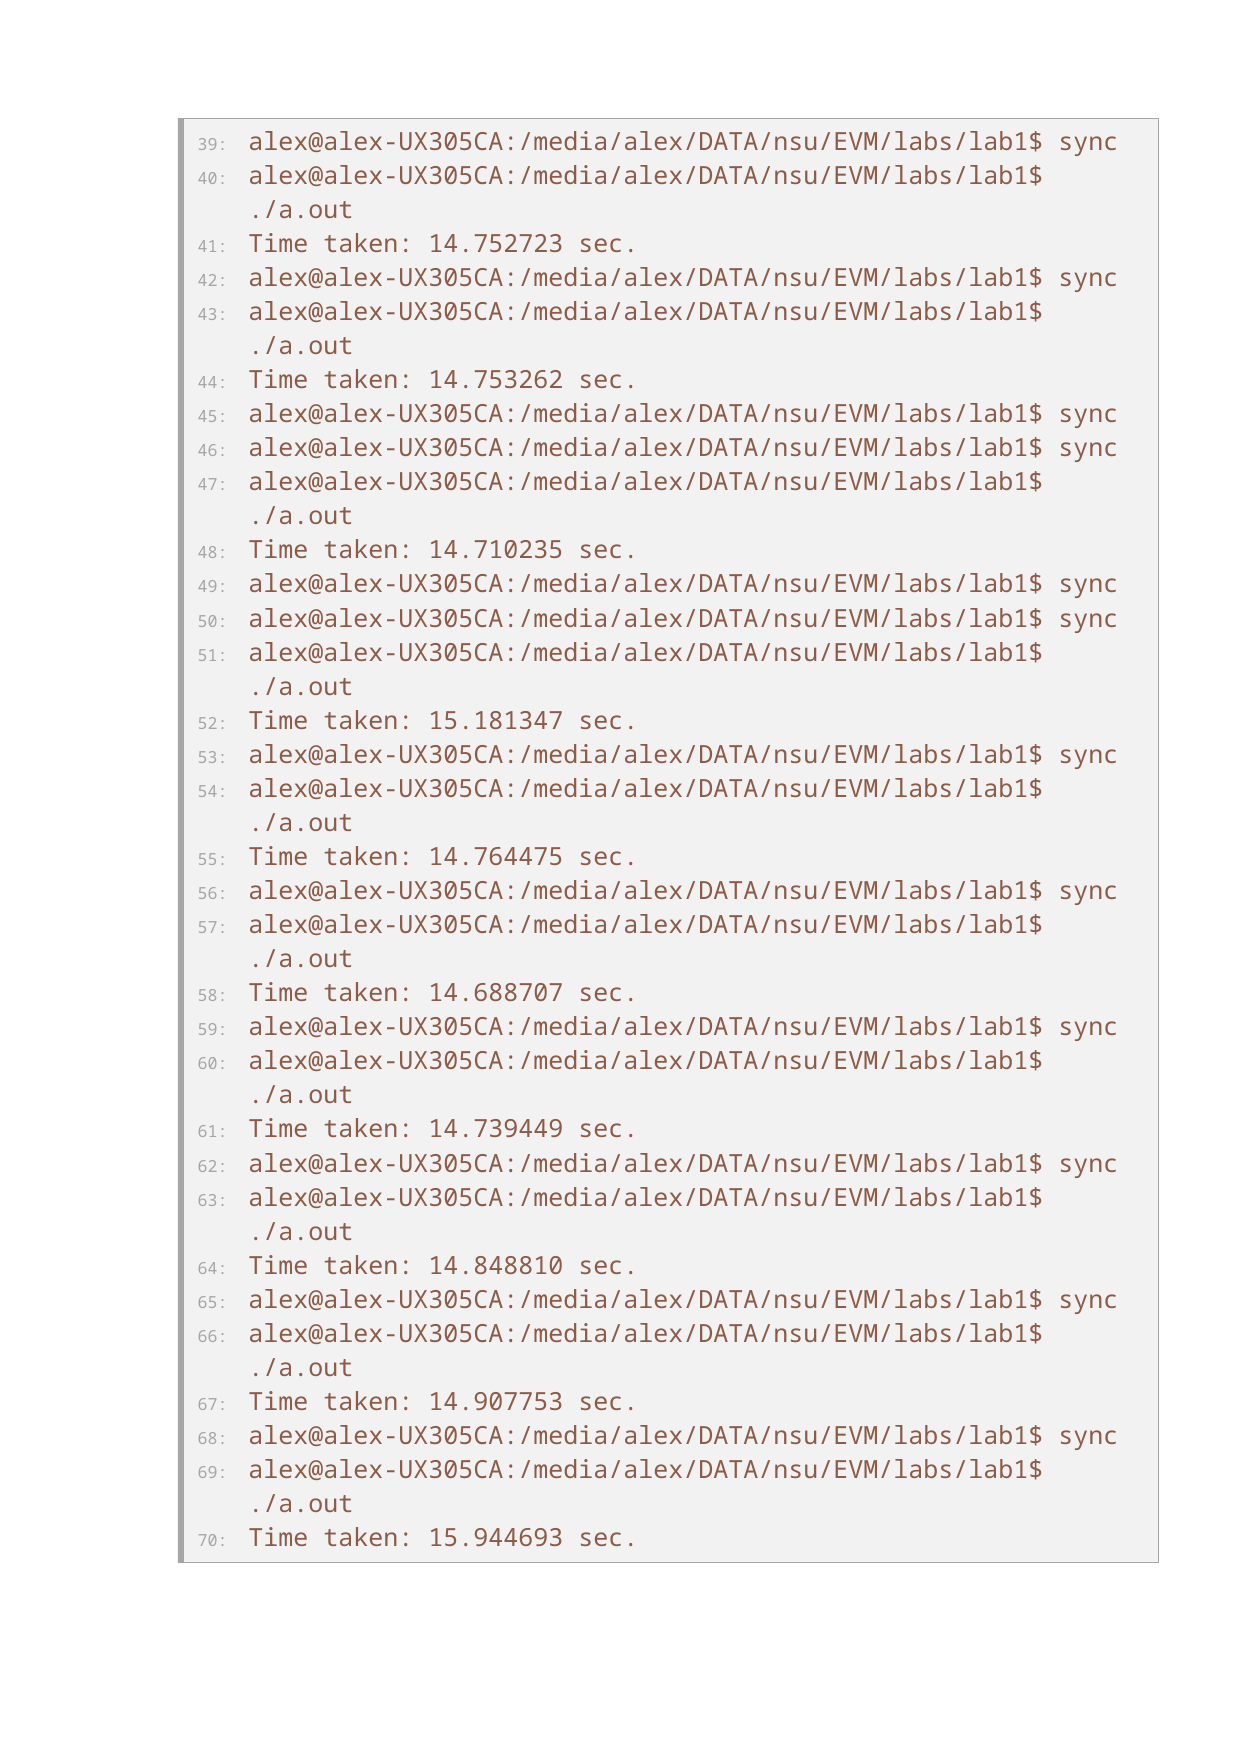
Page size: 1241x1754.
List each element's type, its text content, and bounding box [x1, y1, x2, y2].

list alex@alex-UX305CA:/media/alex/DATA/nsu/EVM/labs/lab1$ ./a.out [184, 459, 1158, 527]
list alex@alex-UX305CA:/media/alex/DATA/nsu/EVM/labs/lab1$ sync [184, 595, 1158, 629]
list Time taken: 14.907753 sec. [184, 1378, 1158, 1412]
list alex@alex-UX305CA:/media/alex/DATA/nsu/EVM/labs/lab1$ ./a.out [184, 1174, 1158, 1242]
list alex@alex-UX305CA:/media/alex/DATA/nsu/EVM/labs/lab1$ ./a.out [184, 1447, 1158, 1515]
list alex@alex-UX305CA:/media/alex/DATA/nsu/EVM/labs/lab1$ sync [184, 119, 1158, 152]
list alex@alex-UX305CA:/media/alex/DATA/nsu/EVM/labs/lab1$ ./a.out [184, 765, 1158, 833]
list Time taken: 15.181347 sec. [184, 697, 1158, 731]
list alex@alex-UX305CA:/media/alex/DATA/nsu/EVM/labs/lab1$ ./a.out [184, 902, 1158, 970]
list alex@alex-UX305CA:/media/alex/DATA/nsu/EVM/labs/lab1$ sync [184, 1412, 1158, 1447]
list alex@alex-UX305CA:/media/alex/DATA/nsu/EVM/labs/lab1$ ./a.out [184, 288, 1158, 357]
list Time taken: 14.739449 sec. [184, 1106, 1158, 1140]
list alex@alex-UX305CA:/media/alex/DATA/nsu/EVM/labs/lab1$ ./a.out [184, 1310, 1158, 1378]
list alex@alex-UX305CA:/media/alex/DATA/nsu/EVM/labs/lab1$ sync [184, 561, 1158, 595]
list alex@alex-UX305CA:/media/alex/DATA/nsu/EVM/labs/lab1$ sync [184, 391, 1158, 425]
list Time taken: 14.688707 sec. [184, 970, 1158, 1004]
list alex@alex-UX305CA:/media/alex/DATA/nsu/EVM/labs/lab1$ ./a.out [184, 629, 1158, 697]
list alex@alex-UX305CA:/media/alex/DATA/nsu/EVM/labs/lab1$ sync [184, 1140, 1158, 1174]
list alex@alex-UX305CA:/media/alex/DATA/nsu/EVM/labs/lab1$ sync [184, 254, 1158, 288]
list alex@alex-UX305CA:/media/alex/DATA/nsu/EVM/labs/lab1$ ./a.out [184, 152, 1158, 220]
list alex@alex-UX305CA:/media/alex/DATA/nsu/EVM/labs/lab1$ sync [184, 731, 1158, 765]
list alex@alex-UX305CA:/media/alex/DATA/nsu/EVM/labs/lab1$ sync [184, 1276, 1158, 1310]
list alex@alex-UX305CA:/media/alex/DATA/nsu/EVM/labs/lab1$ ./a.out [184, 1038, 1158, 1106]
list alex@alex-UX305CA:/media/alex/DATA/nsu/EVM/labs/lab1$ sync [184, 867, 1158, 902]
list Time taken: 14.710235 sec. [184, 527, 1158, 561]
list Time taken: 15.944693 sec. [184, 1515, 1158, 1562]
list alex@alex-UX305CA:/media/alex/DATA/nsu/EVM/labs/lab1$ sync [184, 1004, 1158, 1038]
list Time taken: 14.848810 sec. [184, 1242, 1158, 1276]
list Time taken: 14.764475 sec. [184, 833, 1158, 867]
list Time taken: 14.753262 sec. [184, 357, 1158, 391]
list alex@alex-UX305CA:/media/alex/DATA/nsu/EVM/labs/lab1$ sync [184, 425, 1158, 459]
list Time taken: 14.752723 sec. [184, 220, 1158, 254]
